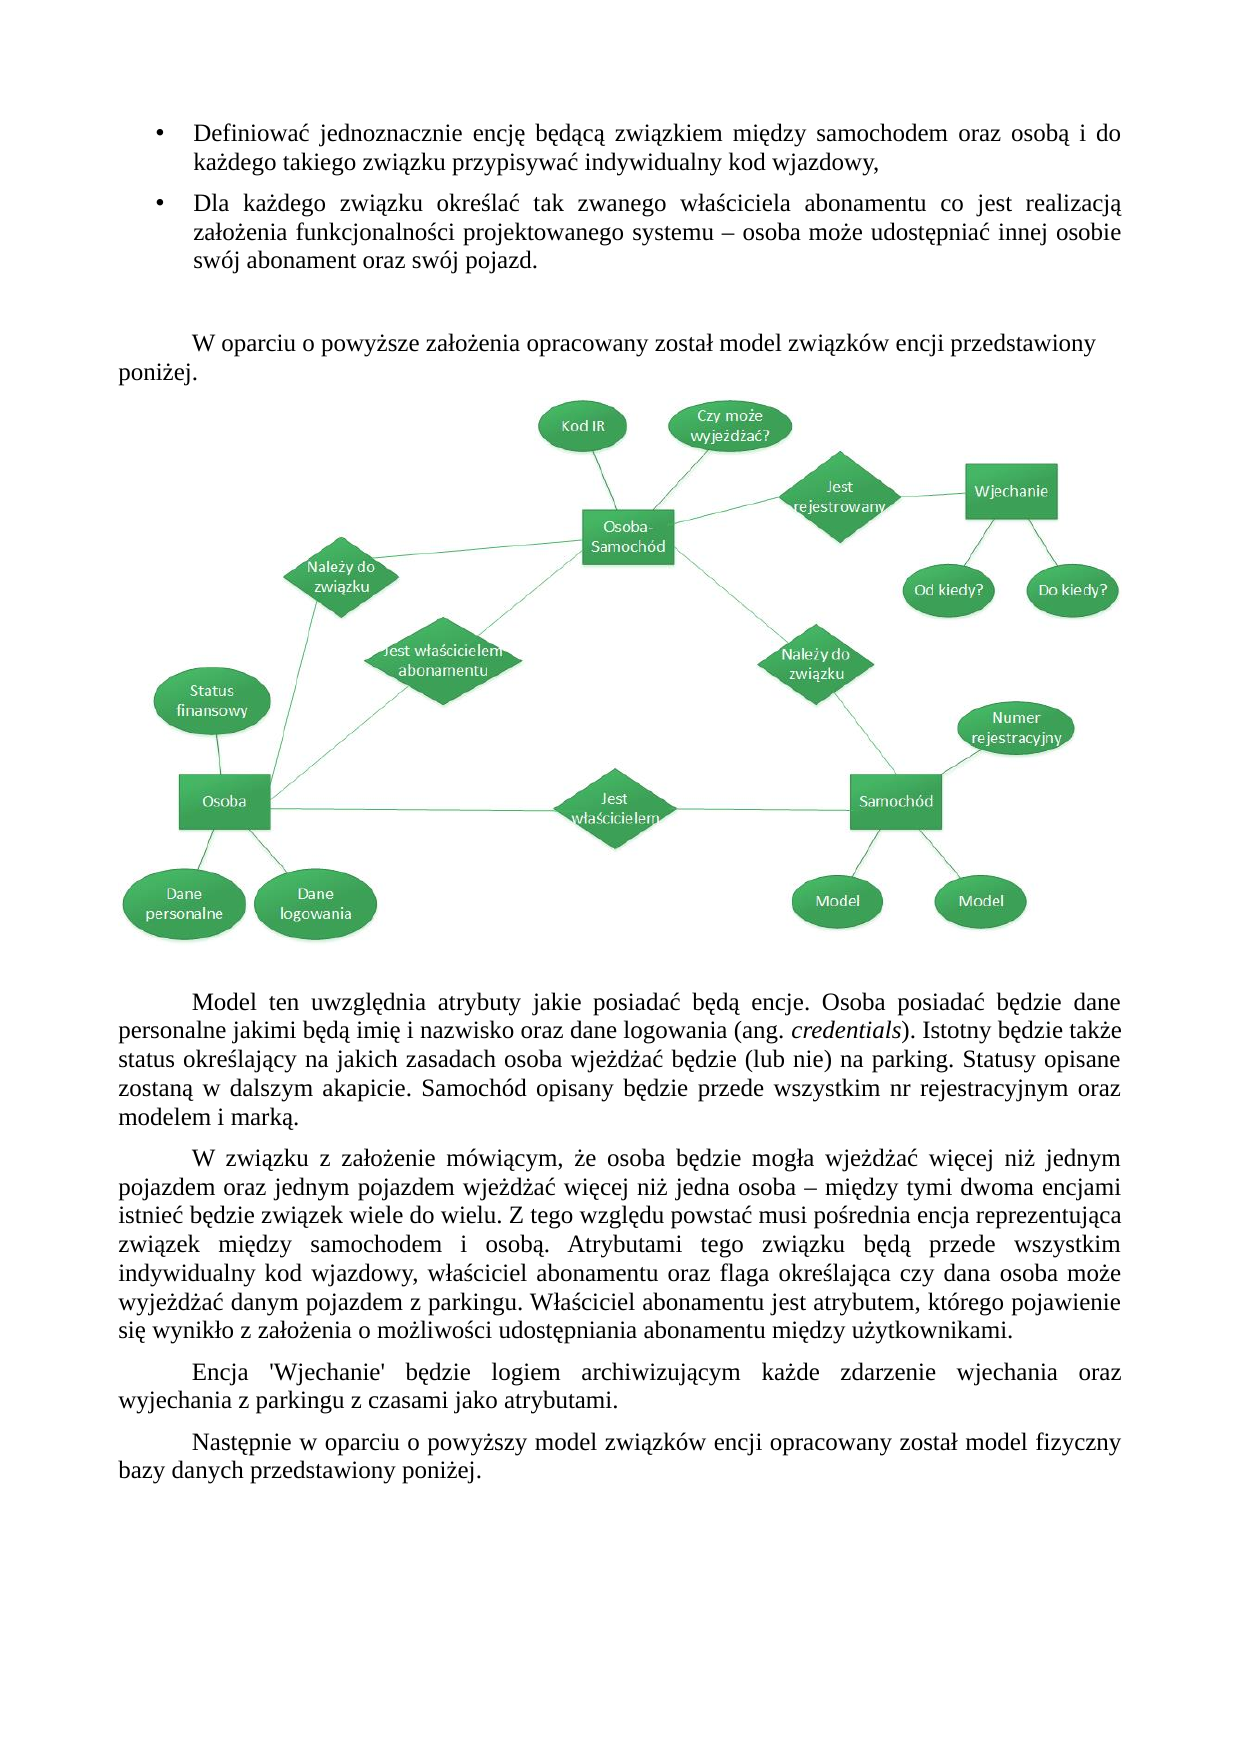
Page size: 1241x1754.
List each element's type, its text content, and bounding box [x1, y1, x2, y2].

text W związku z założenie mówiącym, że osoba będzie mogła wjeżdżać więcej niż jednym pojazdem oraz jednym pojazdem wjeżdżać więcej niż jedna osoba – między tymi dwoma encjami istnieć będzie związek wiele do wielu. Z tego względu powstać musi pośrednia encja reprezentująca związek między samochodem i osobą. Atrybutami tego związku będą przede wszystkim indywidualny kod wjazdowy, właściciel abonamentu oraz flaga określająca czy dana osoba może wyjeżdżać danym pojazdem z parkingu. Właściciel abonamentu jest atrybutem, którego pojawienie się wynikło z założenia o możliwości udostępniania abonamentu między użytkownikami. [118, 1143, 1122, 1344]
text Model ten uwzględnia atrybuty jakie posiadać będą encje. Osoba posiadać będzie dane personalne jakimi będą imię i nazwisko oraz dane logowania (ang. credentials). Istotny będzie także status określający na jakich zasadach osoba wjeżdżać będzie (lub nie) na parking. Statusy opisane zostaną w dalszym akapicie. Samochód opisany będzie przede wszystkim nr rejestracyjnym oraz modelem i marką. [118, 987, 1122, 1130]
list Dla każdego związku określać tak zwanego właściciela abonamentu co jest realizacją założenia funkcjonalności projektowanego systemu – osoba może udostępniać innej osobie swój abonament oraz swój pojazd. [156, 188, 1122, 274]
text W oparciu o powyższe założenia opracowany został model związków encji przedstawiony poniżej. [118, 328, 1122, 386]
text Następnie w oparciu o powyższy model związków encji opracowany został model fizyczny bazy danych przedstawiony poniżej. [118, 1427, 1122, 1484]
picture [118, 398, 1123, 946]
text Encja 'Wjechanie' będzie logiem archiwizującym każde zdarzenie wjechania oraz wyjechania z parkingu z czasami jako atrybutami. [118, 1357, 1122, 1414]
list Definiować jednoznacznie encję będącą związkiem między samochodem oraz osobą i do każdego takiego związku przypisywać indywidualny kod wjazdowy, [156, 118, 1122, 176]
